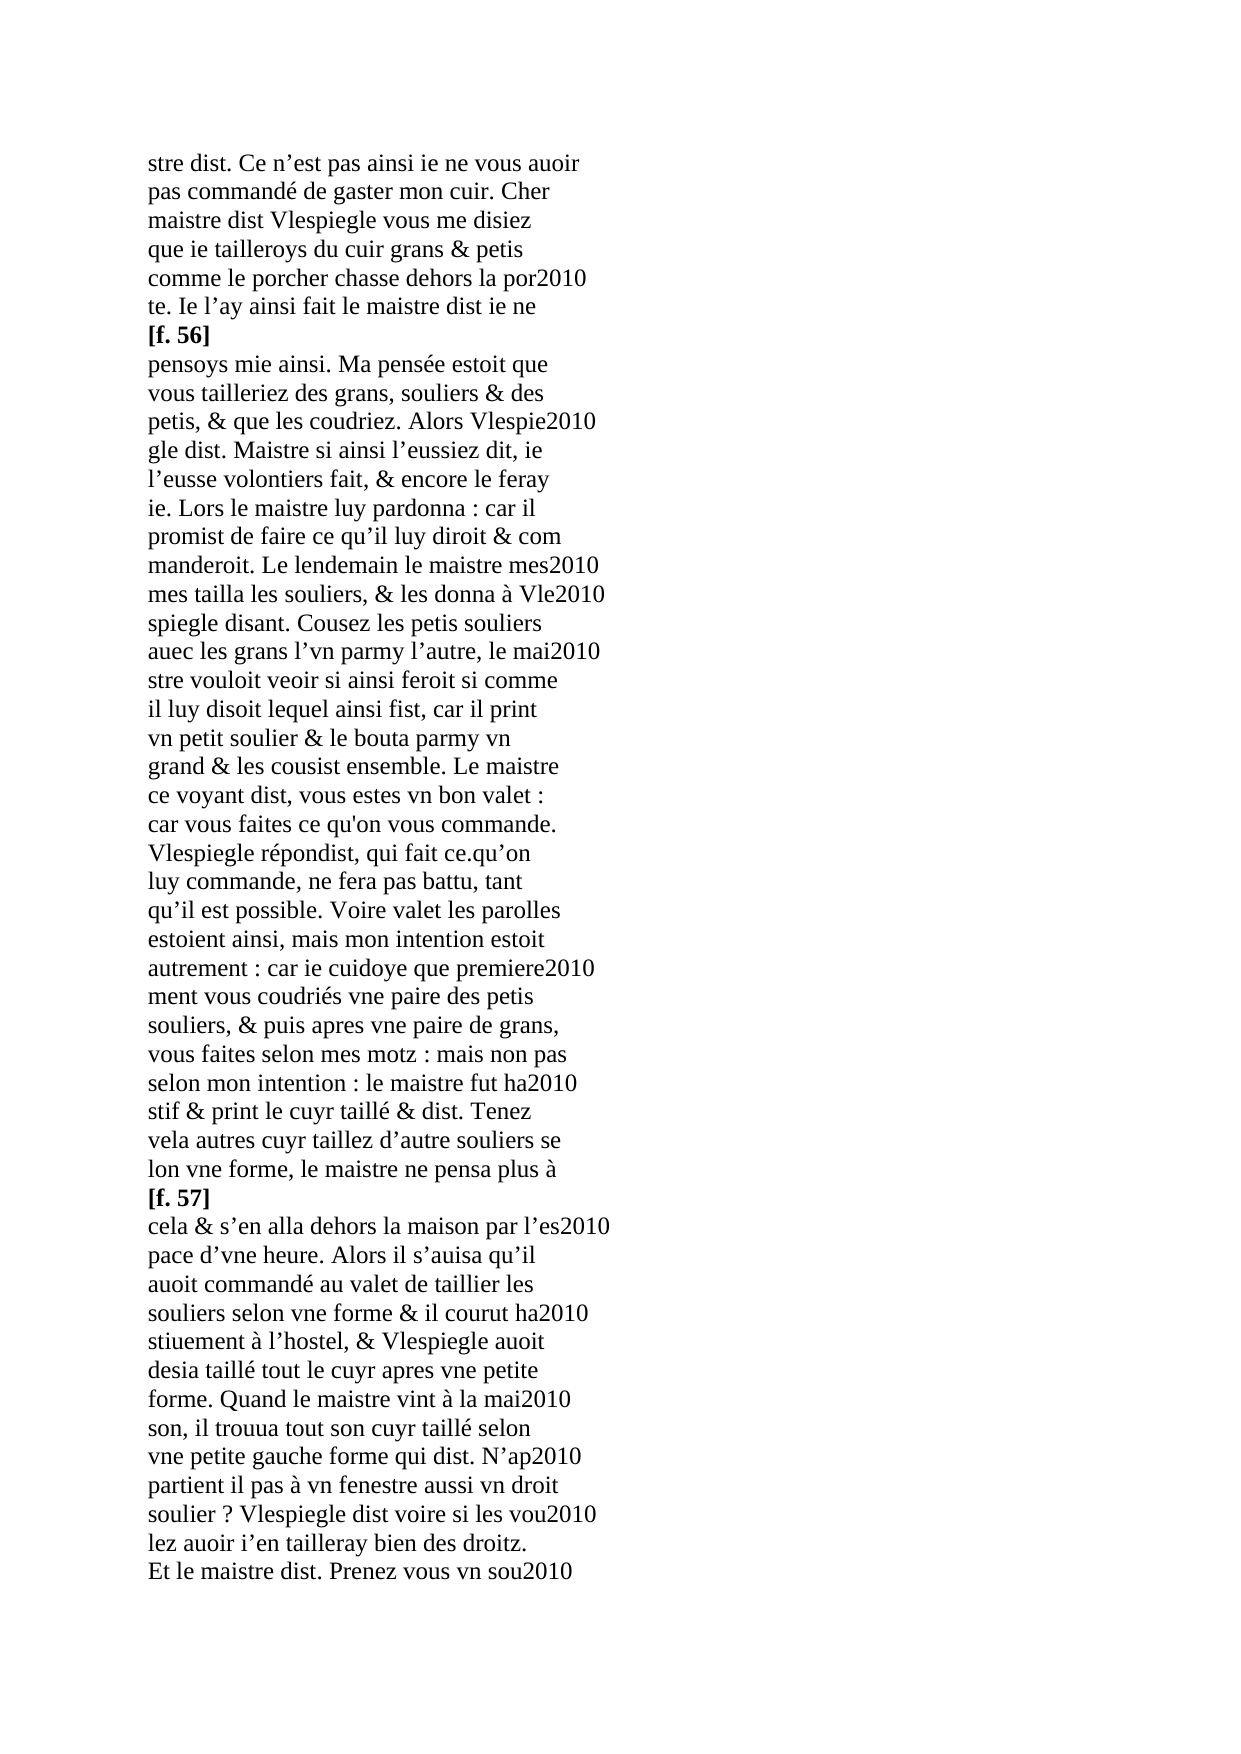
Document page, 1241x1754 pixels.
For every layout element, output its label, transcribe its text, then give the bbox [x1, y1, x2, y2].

text pensoys mie ainsi. Ma pensée estoit que vous tailleriez des grans, souliers & des petis, & que les coudriez. Alors Vlespie2010 gle dist. Maistre si ainsi l’eussiez dit, ie l’eusse volontiers fait, & encore le feray ie. Lors le maistre luy pardonna : car il promist de faire ce qu’il luy diroit & com manderoit. Le lendemain le maistre mes2010 mes tailla les souliers, & les donna à Vle2010 spiegle disant. Cousez les petis souliers auec les grans l’vn parmy l’autre, le mai2010 stre vouloit veoir si ainsi feroit si comme il luy disoit lequel ainsi fist, car il print vn petit soulier & le bouta parmy vn grand & les cousist ensemble. Le maistre ce voyant dist, vous estes vn bon valet : car vous faites ce qu'on vous commande. Vlespiegle répondist, qui fait ce.qu’on luy commande, ne fera pas battu, tant qu’il est possible. Voire valet les parolles estoient ainsi, mais mon intention estoit autrement : car ie cuidoye que premiere2010 ment vous coudriés vne paire des petis souliers, & puis apres vne paire de grans, vous faites selon mes motz : mais non pas selon mon intention : le maistre fut ha2010 stif & print le cuyr taillé & dist. Tenez vela autres cuyr taillez d’autre souliers se lon vne forme, le maistre ne pensa plus à [f. 57] [148, 349, 1093, 1211]
text IL auint en vn temps que Vle2010 spiegle seruoit vn cordonnier qui ay moit mieux estre sur le marché qu’à la maison pour besongner. Vne iournée dist Vlespiegle quand son maistre vuida de la maison maistre quelle façon tailleray-ie, le cor2010 donnier dist, taillez grans & petis com2010 me le porcher chasse dehors la porte, Vle spiegle dist bien, & il railla mout de cuyr pour pourceaux bœufz, vaches, chieures, veaux & cheuaux. Au soir quand il vint à l’hostel & qu’il trouua & vit son cuir tail2010 lé pour ongles de bestes il fut mout cour2010 roucédisant. Qu'auez vous taillé & m’a2010 uez tant de cuir gasté. Vlespiegle dist, ie l’ay fait comme le vouliez auoir, le mai2010 stre dist. Ce n’est pas ainsi ie ne vous auoir pas commandé de gaster mon cuir. Cher maistre dist Vlespiegle vous me disiez que ie tailleroys du cuir grans & petis comme le porcher chasse dehors la por2010 te. Ie l’ay ainsi fait le maistre dist ie ne [f. 56] [148, 148, 1093, 349]
text cela & s’en alla dehors la maison par l’es2010 pace d’vne heure. Alors il s’auisa qu’il auoit commandé au valet de taillier les souliers selon vne forme & il courut ha2010 stiuement à l’hostel, & Vlespiegle auoit desia taillé tout le cuyr apres vne petite forme. Quand le maistre vint à la mai2010 son, il trouua tout son cuyr taillé selon vne petite gauche forme qui dist. N’ap2010 partient il pas à vn fenestre aussi vn droit soulier ? Vlespiegle dist voire si les vou2010 lez auoir i’en tailleray bien des droitz. Et le maistre dist. Prenez vous vn sou2010 [148, 1211, 1093, 1585]
